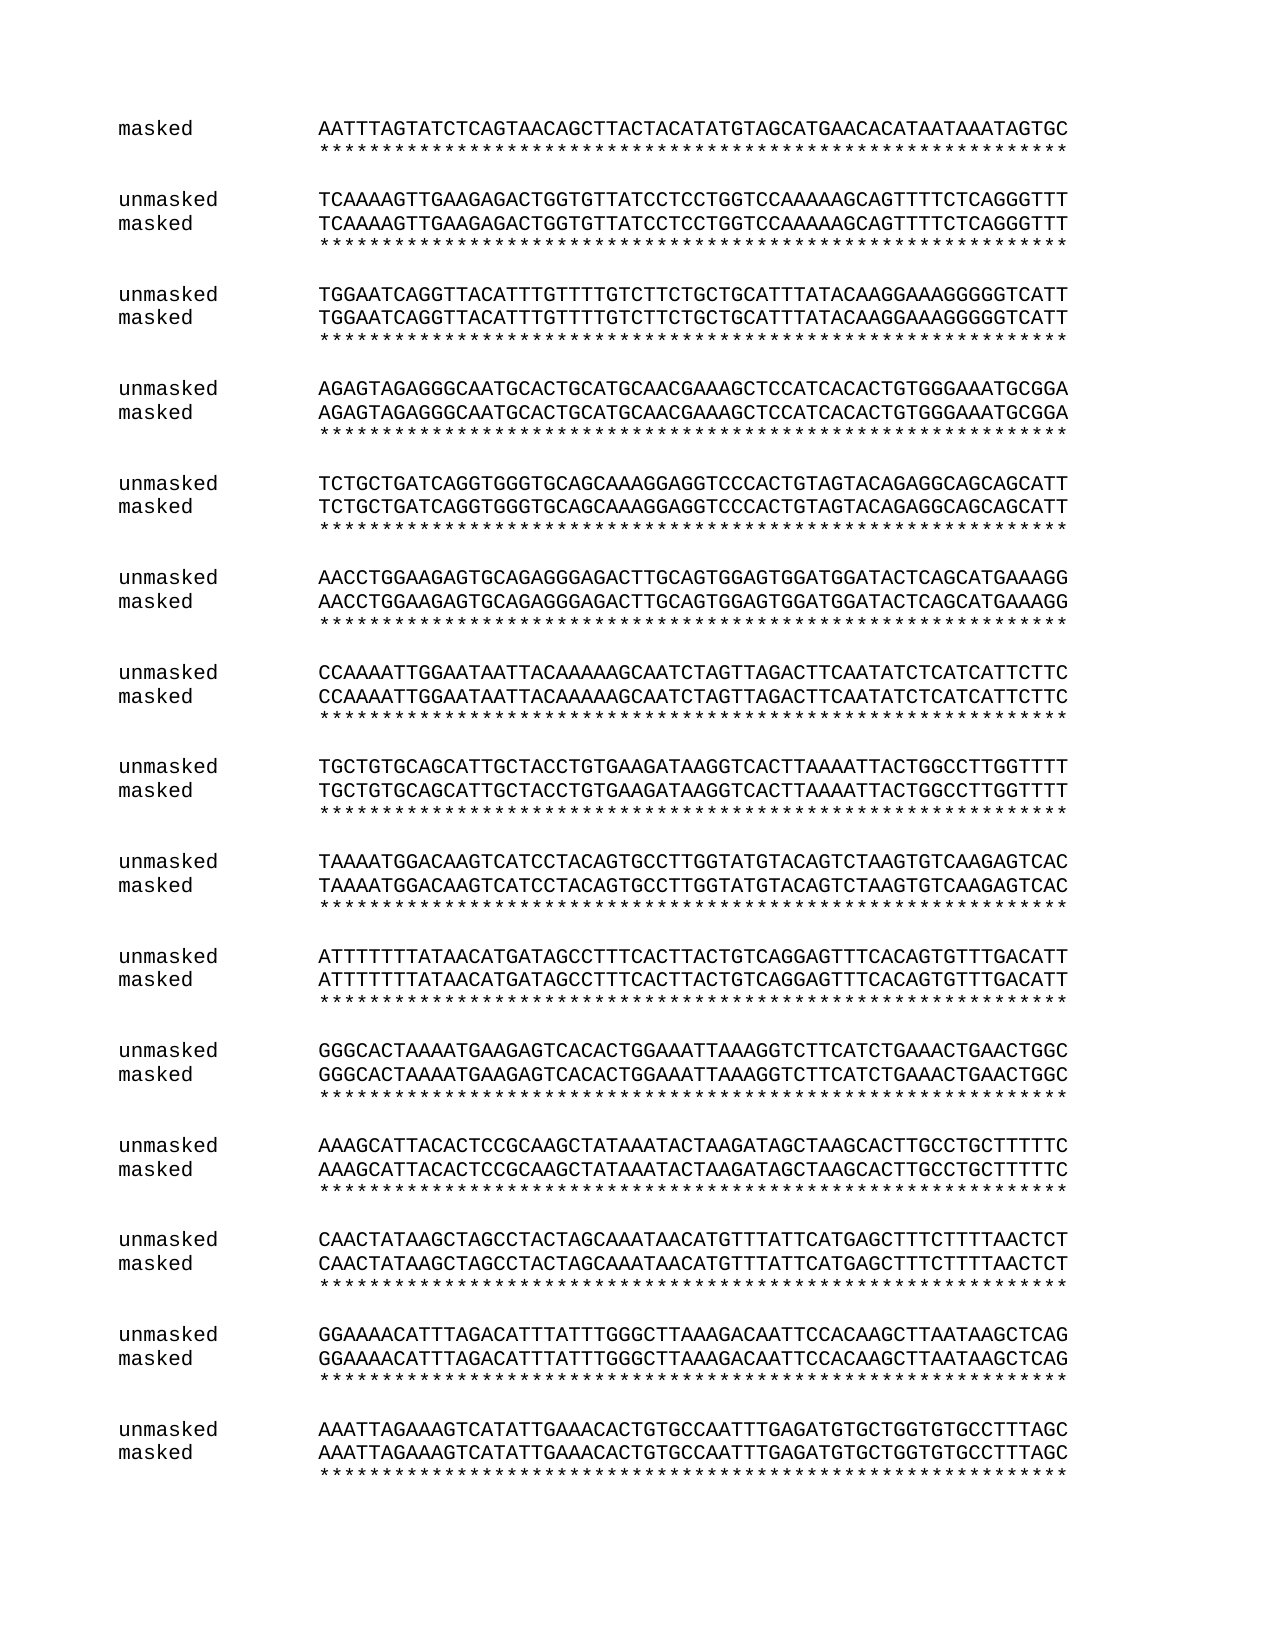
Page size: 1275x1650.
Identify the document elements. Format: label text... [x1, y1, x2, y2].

text ************************************************************ [118, 1088, 1157, 1111]
text ************************************************************ [118, 1182, 1157, 1206]
text unmasked AGAGTAGAGGGCAATGCACTGCATGCAACGAAAGCTCCATCACACTGTGGGAAATGCGGA [118, 378, 1157, 402]
text masked AGAGTAGAGGGCAATGCACTGCATGCAACGAAAGCTCCATCACACTGTGGGAAATGCGGA [118, 402, 1157, 426]
text masked CCAAAATTGGAATAATTACAAAAAGCAATCTAGTTAGACTTCAATATCTCATCATTCTTC [118, 686, 1157, 709]
text unmasked TAAAATGGACAAGTCATCCTACAGTGCCTTGGTATGTACAGTCTAAGTGTCAAGAGTCAC [118, 851, 1157, 875]
text unmasked GGGCACTAAAATGAAGAGTCACACTGGAAATTAAAGGTCTTCATCTGAAACTGAACTGGC [118, 1040, 1157, 1064]
text masked AATTTAGTATCTCAGTAACAGCTTACTACATATGTAGCATGAACACATAATAAATAGTGC [118, 118, 1157, 142]
text masked TGCTGTGCAGCATTGCTACCTGTGAAGATAAGGTCACTTAAAATTACTGGCCTTGGTTTT [118, 780, 1157, 804]
text ************************************************************ [118, 709, 1157, 733]
text unmasked AAATTAGAAAGTCATATTGAAACACTGTGCCAATTTGAGATGTGCTGGTGTGCCTTTAGC [118, 1419, 1157, 1442]
text ************************************************************ [118, 804, 1157, 827]
text masked GGGCACTAAAATGAAGAGTCACACTGGAAATTAAAGGTCTTCATCTGAAACTGAACTGGC [118, 1064, 1157, 1088]
text masked AAAGCATTACACTCCGCAAGCTATAAATACTAAGATAGCTAAGCACTTGCCTGCTTTTTC [118, 1158, 1157, 1182]
text ************************************************************ [118, 331, 1157, 354]
text masked TGGAATCAGGTTACATTTGTTTTGTCTTCTGCTGCATTTATACAAGGAAAGGGGGTCATT [118, 307, 1157, 331]
text unmasked TCAAAAGTTGAAGAGACTGGTGTTATCCTCCTGGTCCAAAAAGCAGTTTTCTCAGGGTTT [118, 189, 1157, 213]
text masked TCAAAAGTTGAAGAGACTGGTGTTATCCTCCTGGTCCAAAAAGCAGTTTTCTCAGGGTTT [118, 213, 1157, 236]
text masked AACCTGGAAGAGTGCAGAGGGAGACTTGCAGTGGAGTGGATGGATACTCAGCATGAAAGG [118, 591, 1157, 615]
text masked CAACTATAAGCTAGCCTACTAGCAAATAACATGTTTATTCATGAGCTTTCTTTTAACTCT [118, 1253, 1157, 1277]
text masked TCTGCTGATCAGGTGGGTGCAGCAAAGGAGGTCCCACTGTAGTACAGAGGCAGCAGCATT [118, 496, 1157, 520]
text ************************************************************ [118, 426, 1157, 449]
text ************************************************************ [118, 142, 1157, 165]
text unmasked TGGAATCAGGTTACATTTGTTTTGTCTTCTGCTGCATTTATACAAGGAAAGGGGGTCATT [118, 284, 1157, 307]
text unmasked AAAGCATTACACTCCGCAAGCTATAAATACTAAGATAGCTAAGCACTTGCCTGCTTTTTC [118, 1135, 1157, 1158]
text unmasked TCTGCTGATCAGGTGGGTGCAGCAAAGGAGGTCCCACTGTAGTACAGAGGCAGCAGCATT [118, 473, 1157, 496]
text masked GGAAAACATTTAGACATTTATTTGGGCTTAAAGACAATTCCACAAGCTTAATAAGCTCAG [118, 1348, 1157, 1371]
text masked TAAAATGGACAAGTCATCCTACAGTGCCTTGGTATGTACAGTCTAAGTGTCAAGAGTCAC [118, 875, 1157, 898]
text unmasked ATTTTTTTATAACATGATAGCCTTTCACTTACTGTCAGGAGTTTCACAGTGTTTGACATT [118, 946, 1157, 969]
text ************************************************************ [118, 615, 1157, 638]
text ************************************************************ [118, 1466, 1157, 1489]
text masked ATTTTTTTATAACATGATAGCCTTTCACTTACTGTCAGGAGTTTCACAGTGTTTGACATT [118, 969, 1157, 993]
text ************************************************************ [118, 993, 1157, 1017]
text unmasked CCAAAATTGGAATAATTACAAAAAGCAATCTAGTTAGACTTCAATATCTCATCATTCTTC [118, 662, 1157, 686]
text ************************************************************ [118, 520, 1157, 544]
text unmasked AACCTGGAAGAGTGCAGAGGGAGACTTGCAGTGGAGTGGATGGATACTCAGCATGAAAGG [118, 567, 1157, 591]
text masked AAATTAGAAAGTCATATTGAAACACTGTGCCAATTTGAGATGTGCTGGTGTGCCTTTAGC [118, 1442, 1157, 1466]
text unmasked TGCTGTGCAGCATTGCTACCTGTGAAGATAAGGTCACTTAAAATTACTGGCCTTGGTTTT [118, 757, 1157, 780]
text unmasked GGAAAACATTTAGACATTTATTTGGGCTTAAAGACAATTCCACAAGCTTAATAAGCTCAG [118, 1324, 1157, 1348]
text ************************************************************ [118, 1277, 1157, 1300]
text ************************************************************ [118, 898, 1157, 922]
text unmasked CAACTATAAGCTAGCCTACTAGCAAATAACATGTTTATTCATGAGCTTTCTTTTAACTCT [118, 1229, 1157, 1253]
text ************************************************************ [118, 1371, 1157, 1395]
text ************************************************************ [118, 236, 1157, 260]
